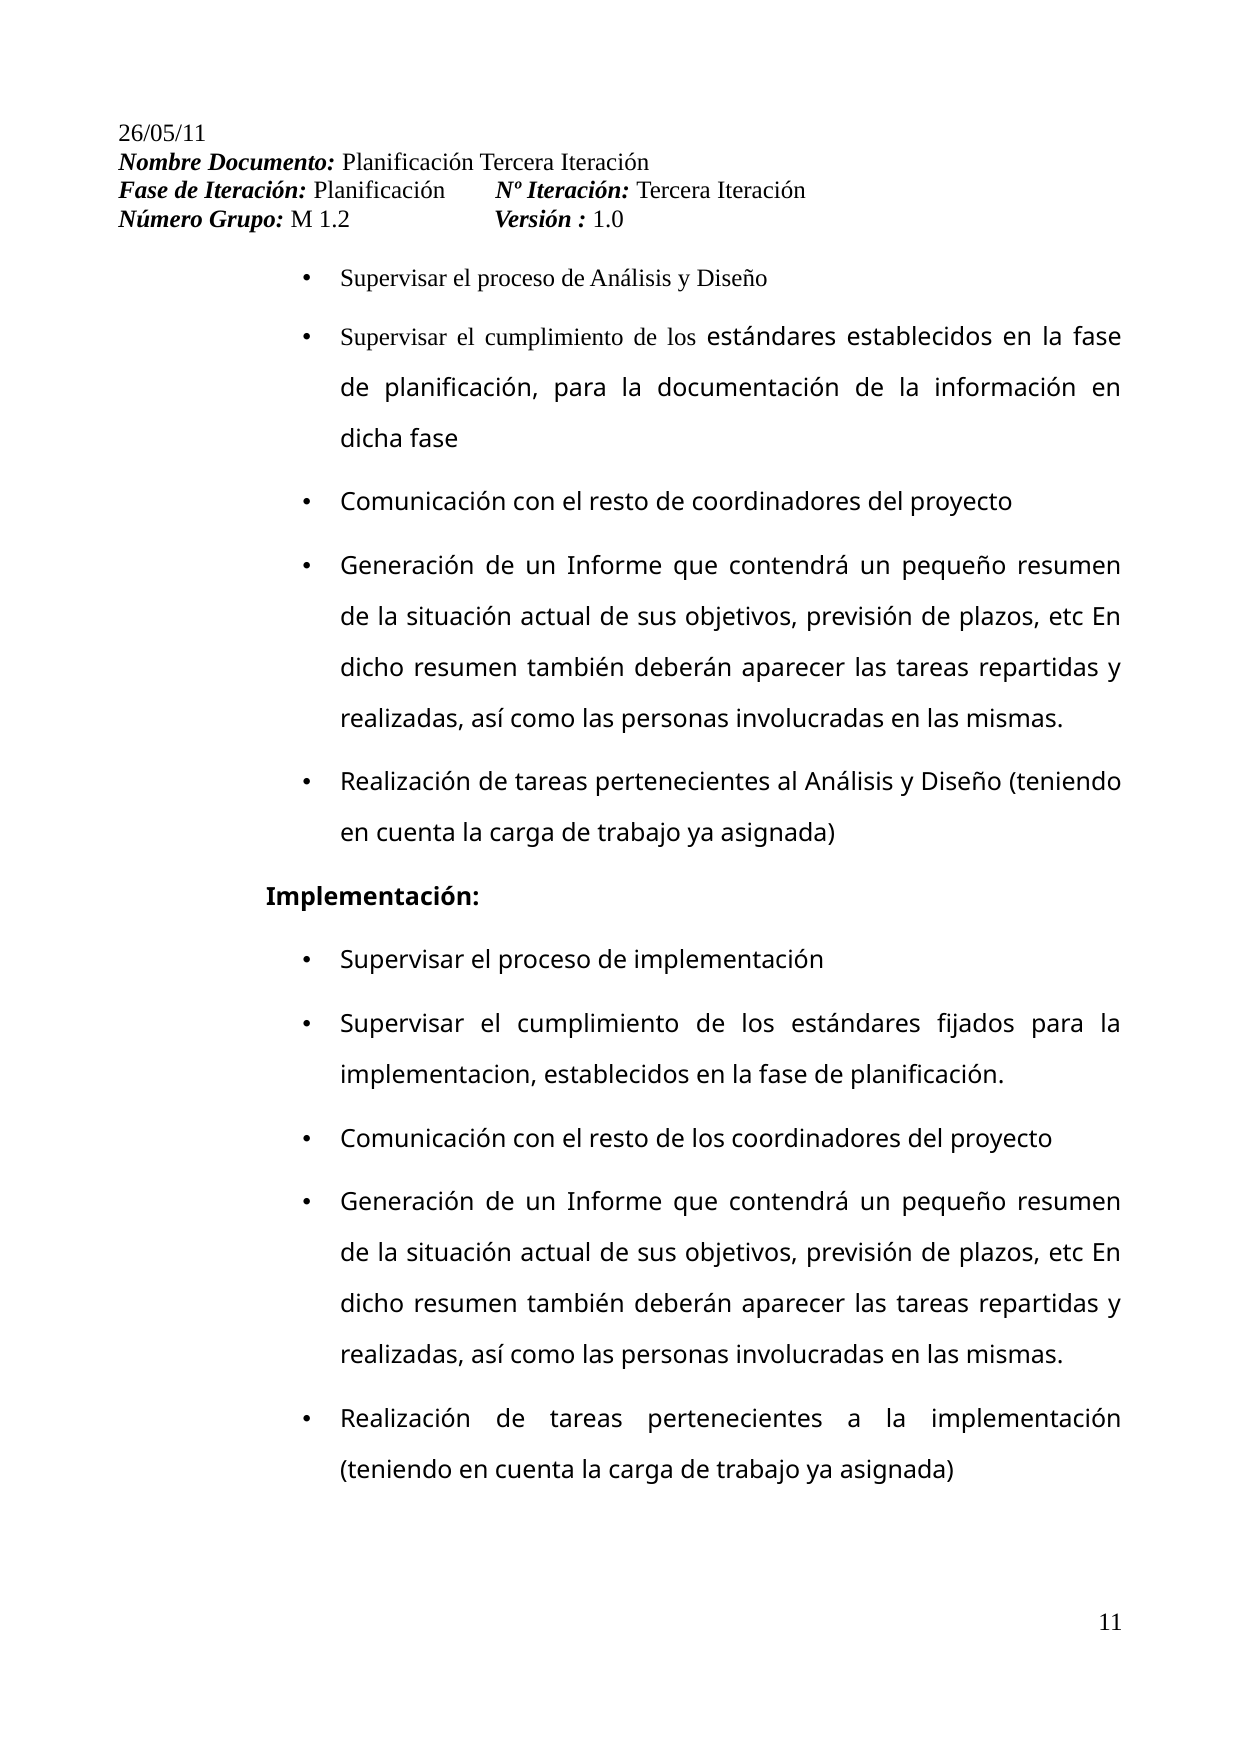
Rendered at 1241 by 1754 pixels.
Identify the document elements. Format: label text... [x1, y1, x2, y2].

list Realización de tareas pertenecientes a la implementación (teniendo en cuenta la carga de trabajo ya asignada) [302, 1401, 1122, 1486]
list Supervisar el cumplimiento de los estándares fijados para la implementacion, establecidos en la fase de planificación. [302, 1006, 1122, 1091]
list Supervisar el cumplimiento de los estándares establecidos en la fase de planificación, para la documentación de la información en dicha fase [302, 318, 1122, 454]
list Supervisar el proceso de implementación [302, 942, 1122, 976]
list Comunicación con el resto de coordinadores del proyecto [302, 484, 1122, 518]
list Generación de un Informe que contendrá un pequeño resumen de la situación actual de sus objetivos, previsión de plazos, etc En dicho resumen también deberán aparecer las tareas repartidas y realizadas, así como las personas involucradas en las mismas. [302, 547, 1122, 734]
text Implementación: [118, 879, 1122, 913]
list Supervisar el proceso de Análisis y Diseño [302, 263, 1122, 291]
list Comunicación con el resto de los coordinadores del proyecto [302, 1120, 1122, 1154]
list Realización de tareas pertenecientes al Análisis y Diseño (teniendo en cuenta la carga de trabajo ya asignada) [302, 764, 1122, 849]
list Generación de un Informe que contendrá un pequeño resumen de la situación actual de sus objetivos, previsión de plazos, etc En dicho resumen también deberán aparecer las tareas repartidas y realizadas, así como las personas involucradas en las mismas. [302, 1184, 1122, 1371]
